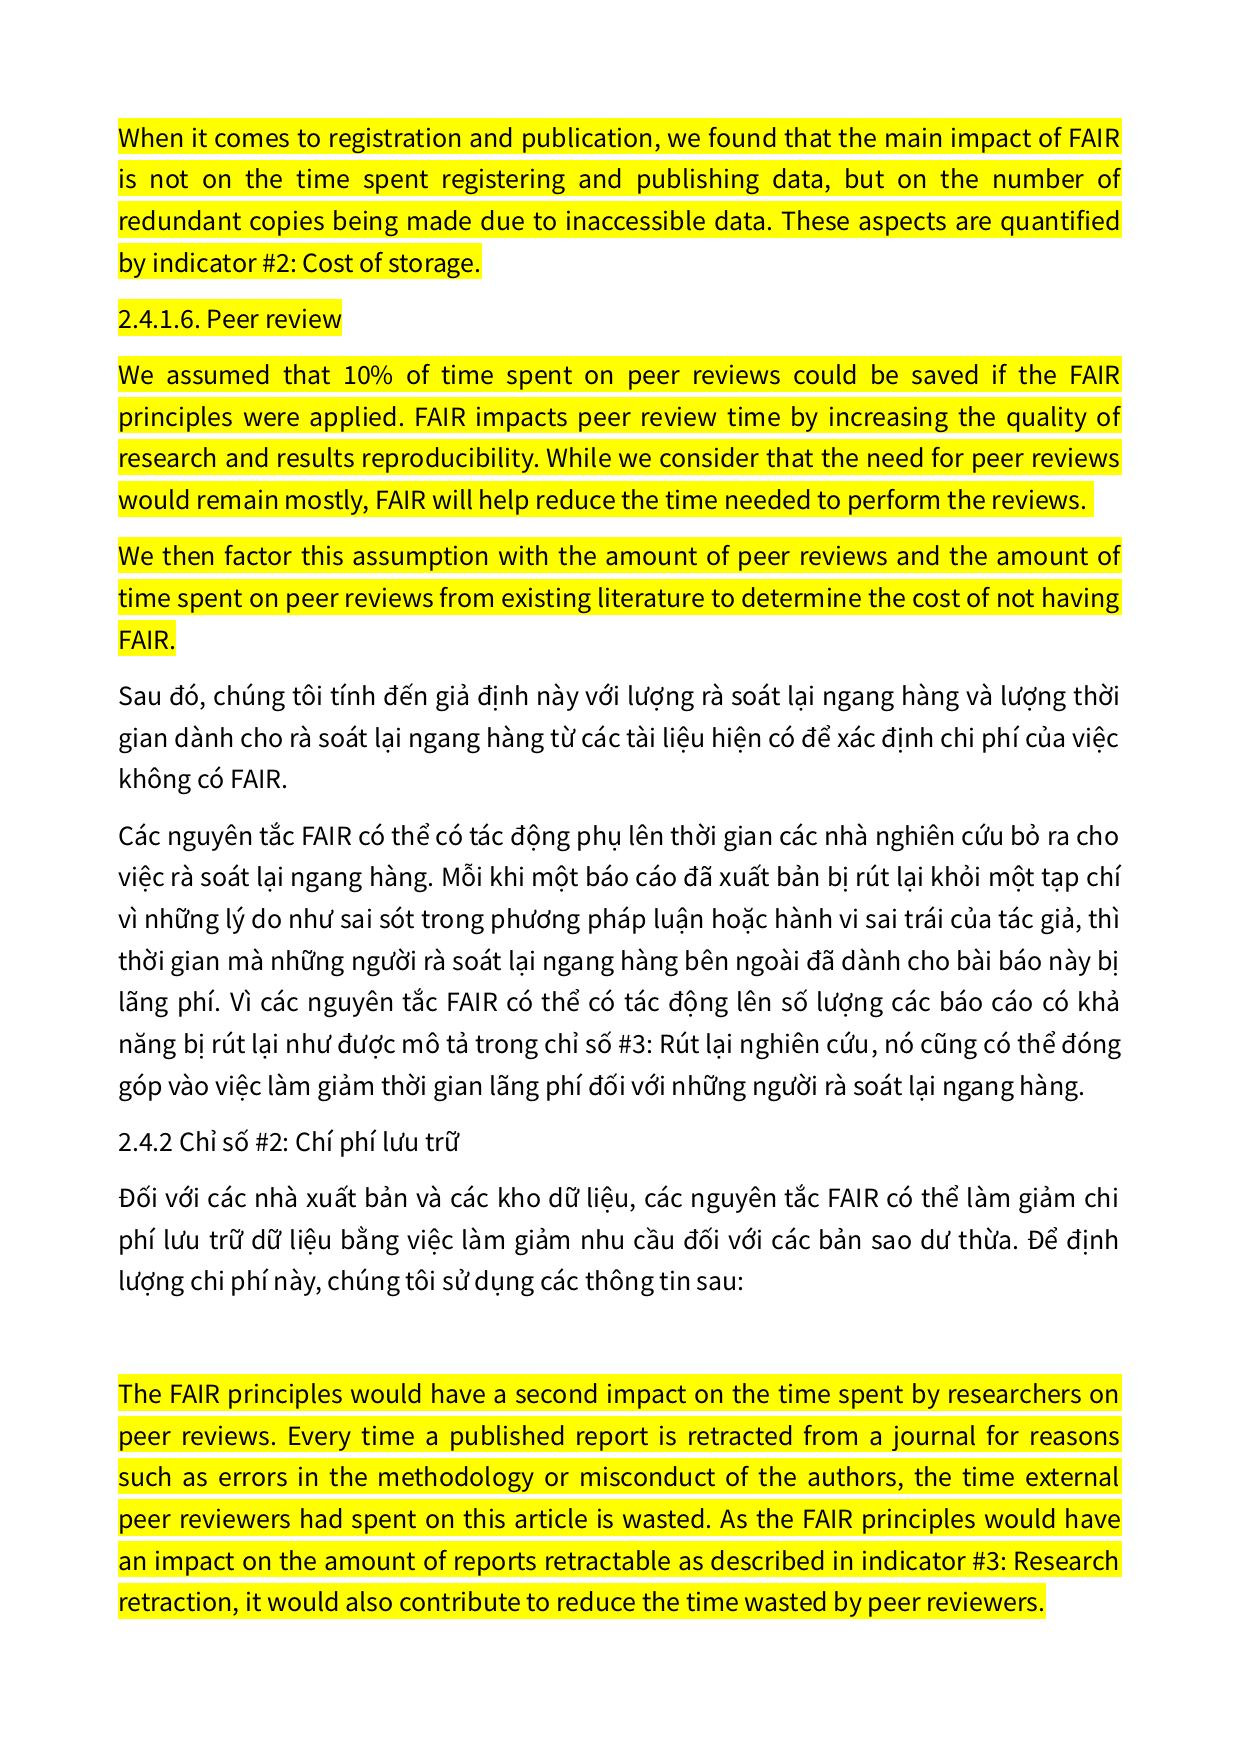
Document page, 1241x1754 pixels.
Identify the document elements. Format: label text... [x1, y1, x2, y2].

text Sau đó, chúng tôi tính đến giả định này với lượng rà soát lại ngang hàng và lượng thời gian dành cho rà soát lại ngang hàng từ các tài liệu hiện có để xác định chi phí của việc không có FAIR. [118, 676, 1122, 796]
text We assumed that 10% of time spent on peer reviews could be saved if the FAIR principles were applied. FAIR impacts peer review time by increasing the quality of research and results reproducibility. While we consider that the need for peer reviews would remain mostly, FAIR will help reduce the time needed to perform the reviews. [118, 356, 1122, 517]
text The FAIR principles would have a second impact on the time spent by researchers on peer reviews. Every time a published report is retracted from a journal for reasons such as errors in the methodology or misconduct of the authors, the time external peer reviewers had spent on this article is wasted. As the FAIR principles would have an impact on the amount of reports retractable as described in indicator #3: Research retraction, it would also contribute to reduce the time wasted by peer reviewers. [118, 1374, 1122, 1619]
text When it comes to registration and publication, we found that the main impact of FAIR is not on the time spent registering and publishing data, but on the number of redundant copies being made due to inaccessible data. These aspects are quantified by indicator #2: Cost of storage. [118, 118, 1122, 279]
text 2.4.1.6. Peer review [118, 299, 1122, 336]
text 2.4.2 Chỉ số #2: Chí phí lưu trữ [118, 1122, 1122, 1158]
text Đối với các nhà xuất bản và các kho dữ liệu, các nguyên tắc FAIR có thể làm giảm chi phí lưu trữ dữ liệu bằng việc làm giảm nhu cầu đối với các bản sao dư thừa. Để định lượng chi phí này, chúng tôi sử dụng các thông tin sau: [118, 1178, 1122, 1298]
text Các nguyên tắc FAIR có thể có tác động phụ lên thời gian các nhà nghiên cứu bỏ ra cho việc rà soát lại ngang hàng. Mỗi khi một báo cáo đã xuất bản bị rút lại khỏi một tạp chí vì những lý do như sai sót trong phương pháp luận hoặc hành vi sai trái của tác giả, thì thời gian mà những người rà soát lại ngang hàng bên ngoài đã dành cho bài báo này bị lãng phí. Vì các nguyên tắc FAIR có thể có tác động lên số lượng các báo cáo có khả năng bị rút lại như được mô tả trong chỉ số #3: Rút lại nghiên cứu, nó cũng có thể đóng góp vào việc làm giảm thời gian lãng phí đối với những người rà soát lại ngang hàng. [118, 816, 1122, 1102]
text We then factor this assumption with the amount of peer reviews and the amount of time spent on peer reviews from existing literature to determine the cost of not having FAIR. [118, 537, 1122, 656]
